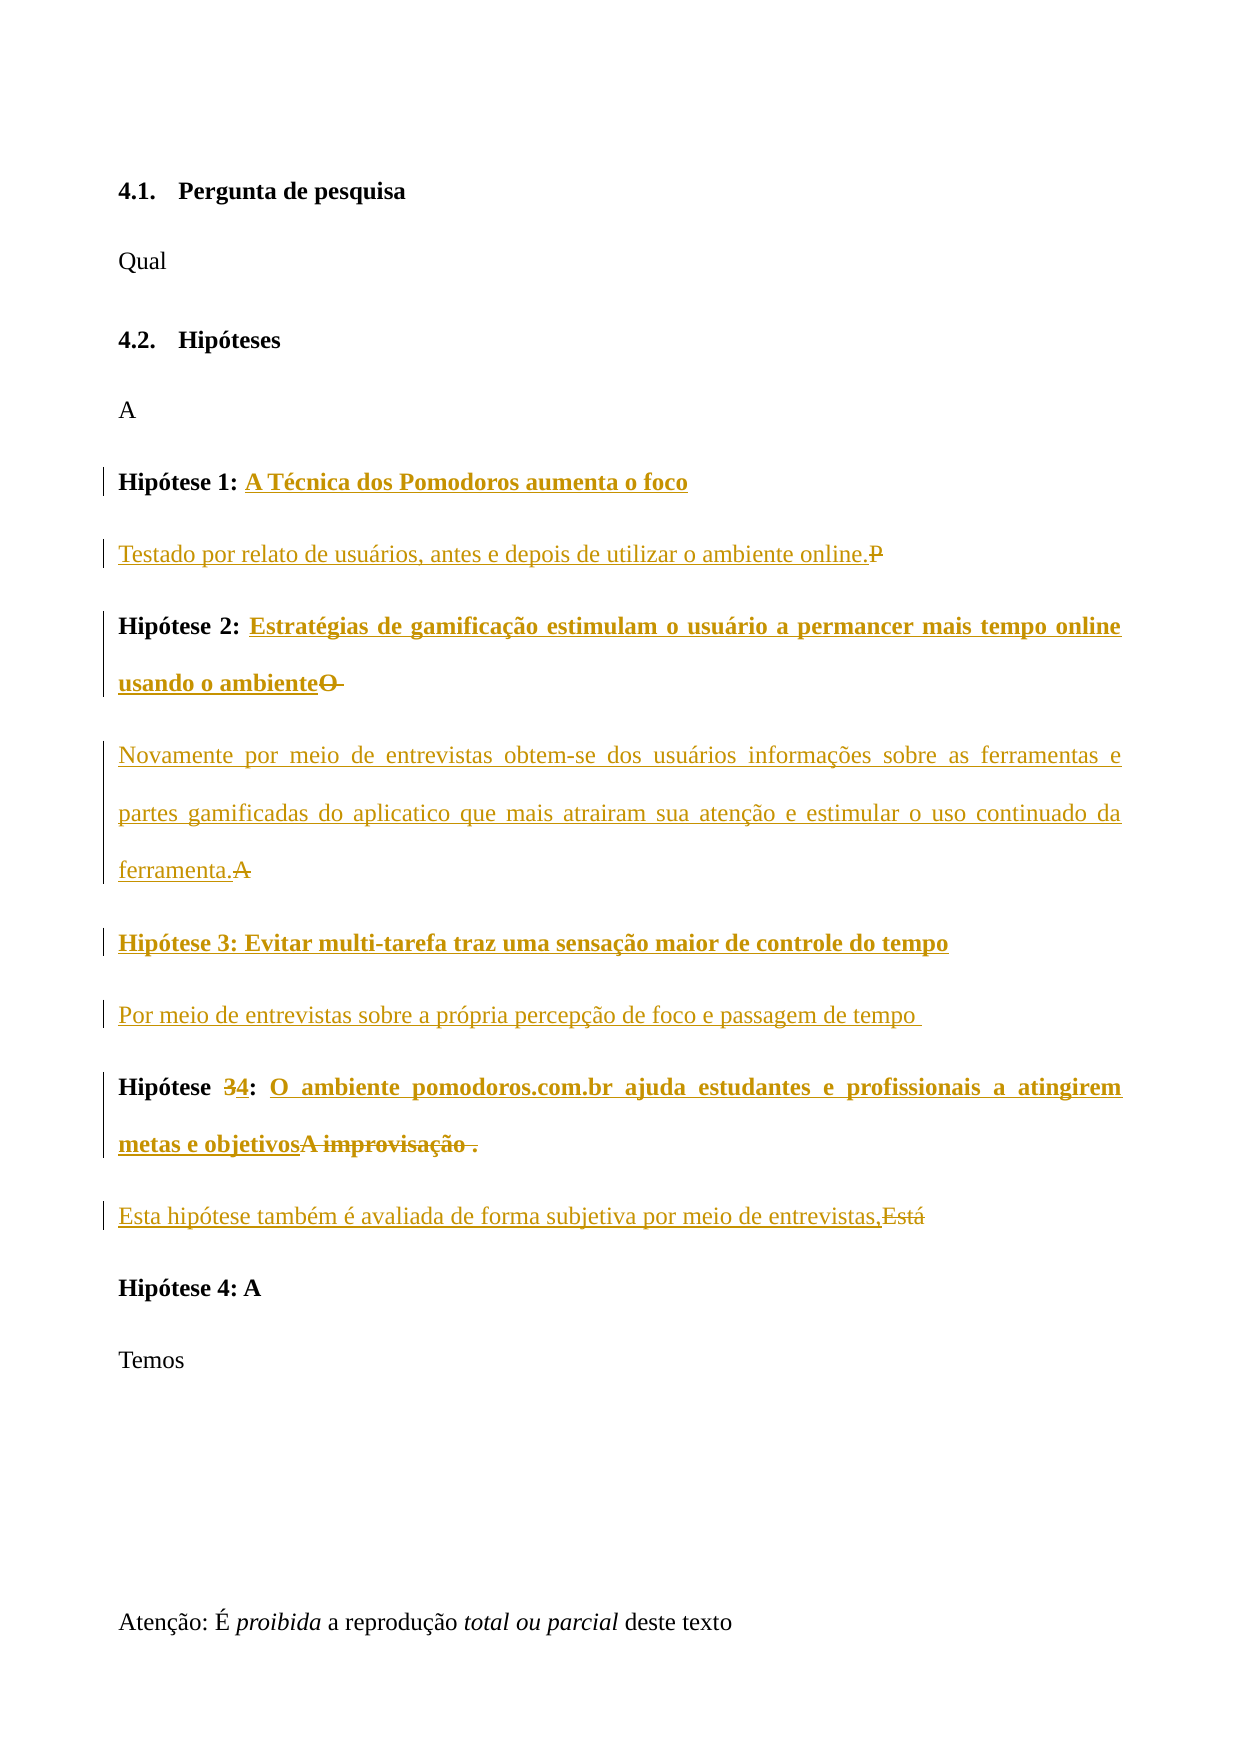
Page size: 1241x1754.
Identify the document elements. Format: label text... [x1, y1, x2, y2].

text Novamente por meio de entrevistas obtem-se dos usuários informações sobre as ferramentas e partes gamificadas do aplicatico que mais atrairam sua atenção e estimular o uso continuado da ferramenta. [118, 767, 1122, 823]
text Esta hipótese também é avaliada de forma subjetiva por meio de entrevistas, [118, 1201, 1122, 1230]
text Hipótese 3: Evitar multi-tarefa traz uma sensação maior de controle do tempo [118, 928, 1122, 956]
text Hipótese 4: O ambiente pomodoros.com.br ajuda estudantes e profissionais a atingirem metas e objetivos [118, 1072, 1122, 1158]
subtitle Hipóteses [118, 325, 1122, 353]
text Novamente por meio de entrevistas obtem-se dos usuários informações sobre as ferramentas e partes gamificadas do aplicatico que mais atrairam sua atenção e estimular o uso continuado da ferramenta. [118, 824, 1122, 884]
text Testado por relato de usuários, antes e depois de utilizar o ambiente online. [118, 539, 1122, 568]
subtitle Pergunta de pesquisa [118, 176, 1122, 205]
text Por meio de entrevistas sobre a própria percepção de foco e passagem de tempo [118, 1000, 1122, 1028]
text A [118, 395, 1122, 423]
text Hipótese 1: A Técnica dos Pomodoros aumenta o foco [118, 467, 1122, 496]
text Hipótese 2: Estratégias de gamificação estimulam o usuário a permancer mais tempo online usando o ambiente [118, 611, 1122, 697]
text Temos [118, 1346, 1122, 1374]
text Hipótese 4: A [118, 1273, 1122, 1302]
text Novamente por meio de entrevistas obtem-se dos usuários informações sobre as ferramentas e partes gamificadas do aplicatico que mais atrairam sua atenção e estimular o uso continuado da ferramenta. [118, 741, 1122, 766]
text Qual [118, 246, 1122, 275]
